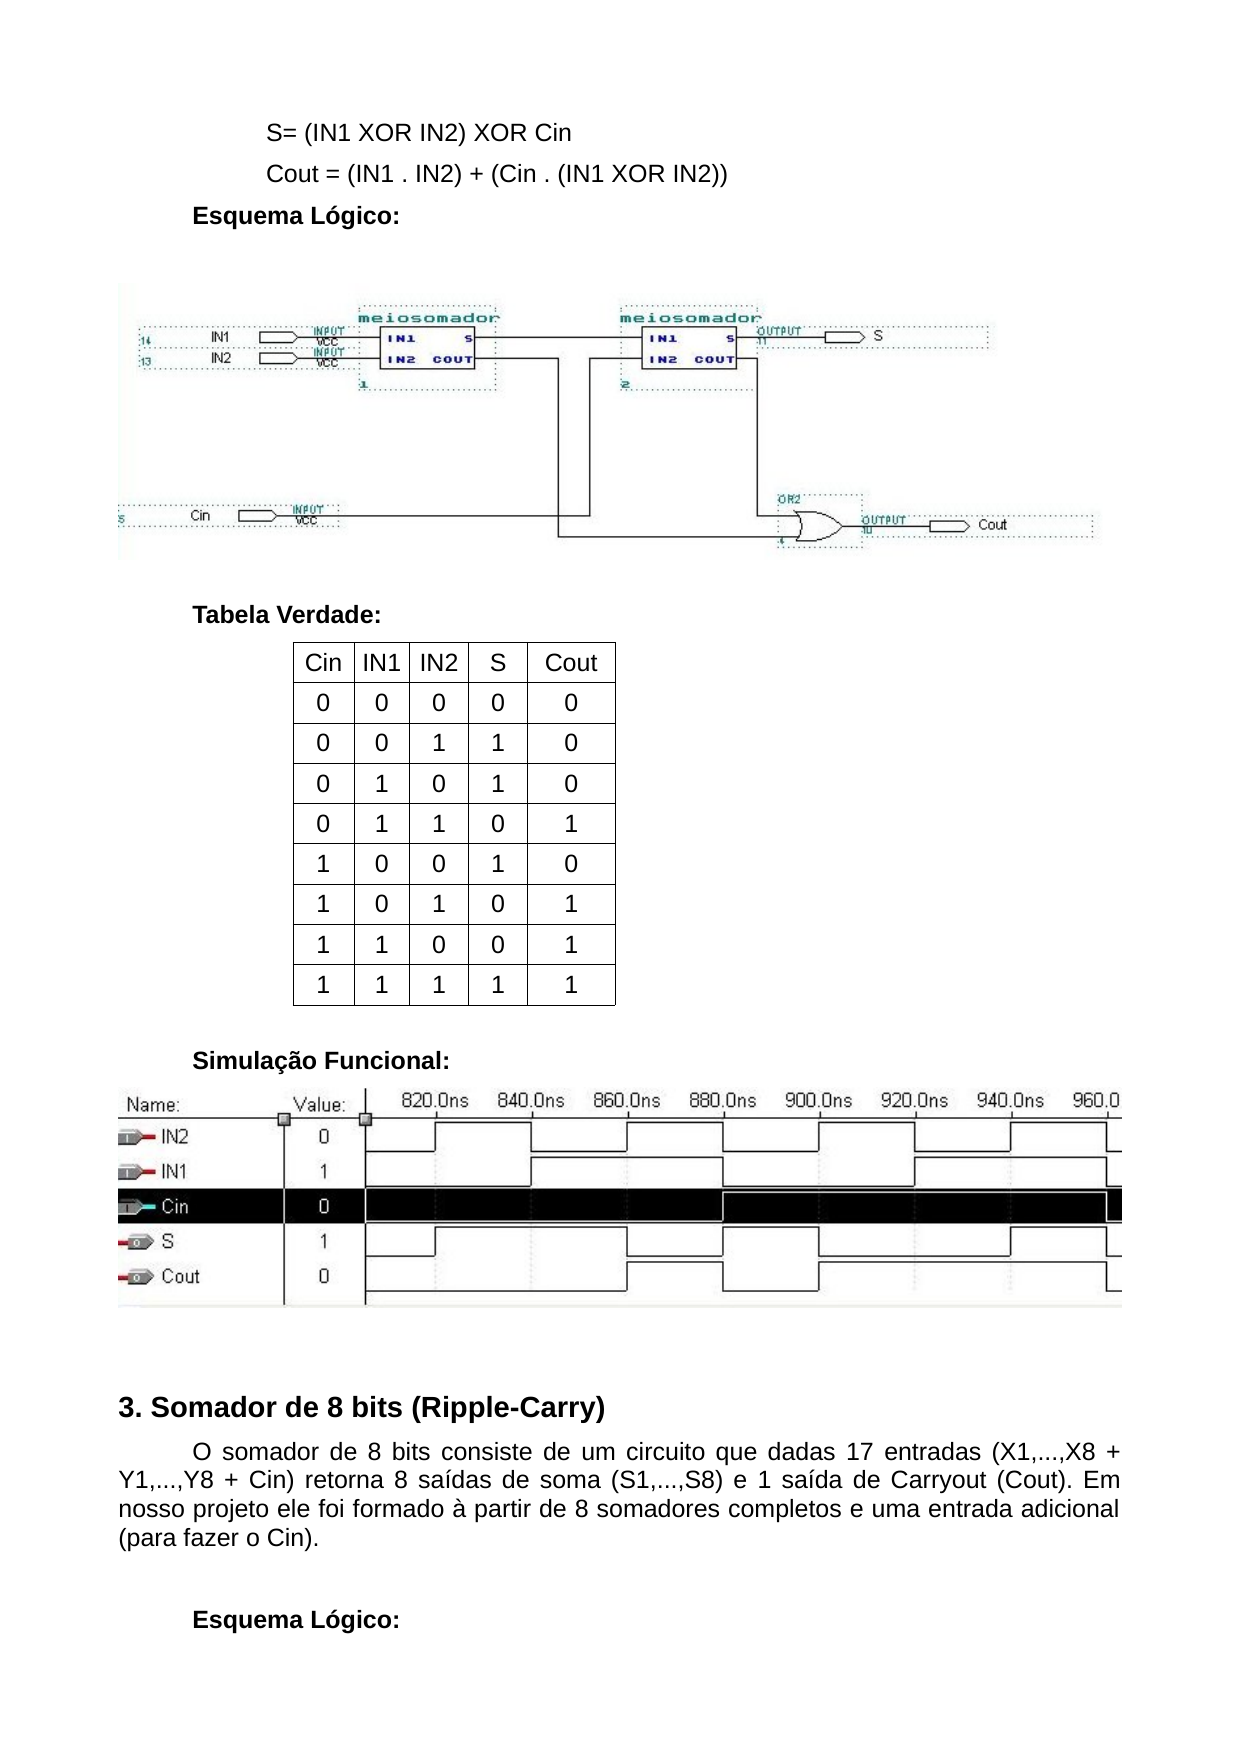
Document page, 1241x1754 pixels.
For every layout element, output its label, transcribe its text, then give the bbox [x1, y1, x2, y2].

table_cell 1 [469, 844, 527, 884]
table_cell 0 [294, 724, 354, 763]
table_cell 0 [469, 683, 527, 722]
table_cell 1 [469, 764, 527, 803]
table_header IN2 [410, 643, 468, 682]
table_header Cin [294, 643, 354, 682]
table_cell 0 [528, 724, 615, 763]
table_cell 0 [294, 804, 354, 843]
table_cell 0 [355, 844, 409, 884]
table_cell 0 [294, 683, 354, 722]
table_cell 1 [528, 885, 615, 924]
table_header S [469, 643, 527, 682]
table_cell 1 [294, 844, 354, 884]
table_cell 0 [528, 764, 615, 803]
table_cell 1 [528, 804, 615, 843]
table_cell 1 [528, 965, 615, 1004]
table_cell 1 [355, 764, 409, 803]
text Cout = (IN1 . IN2) + (Cin . (IN1 XOR IN2)) [118, 159, 1122, 188]
table_cell 0 [469, 804, 527, 843]
table_cell 0 [294, 764, 354, 803]
table_cell 1 [355, 965, 409, 1004]
table_cell 0 [355, 885, 409, 924]
table_cell 1 [294, 925, 354, 964]
table_cell 1 [410, 724, 468, 763]
table_cell 1 [528, 925, 615, 964]
text Esquema Lógico: [118, 201, 1122, 229]
table_cell 0 [410, 844, 468, 884]
text Simulação Funcional: [118, 1046, 1122, 1075]
text S= (IN1 XOR IN2) XOR Cin [118, 118, 1122, 147]
text Tabela Verdade: [118, 601, 1122, 629]
text Esquema Lógico: [118, 1605, 1122, 1634]
text 3. Somador de 8 bits (Ripple-Carry) [118, 1390, 1122, 1424]
picture [118, 1087, 1122, 1308]
table_cell 1 [410, 804, 468, 843]
table_header IN1 [355, 643, 409, 682]
table_cell 1 [355, 925, 409, 964]
table_cell 1 [410, 965, 468, 1004]
table_cell 0 [355, 724, 409, 763]
table_cell 1 [469, 965, 527, 1004]
table_cell 1 [294, 885, 354, 924]
table_cell 0 [355, 683, 409, 722]
table_cell 0 [410, 764, 468, 803]
table_cell 1 [469, 724, 527, 763]
table_cell 0 [528, 683, 615, 722]
table_header Cout [528, 643, 615, 682]
table_cell 0 [469, 925, 527, 964]
table_cell 1 [294, 965, 354, 1004]
table_cell 0 [410, 683, 468, 722]
table_cell 1 [410, 885, 468, 924]
picture [118, 283, 1122, 560]
table_cell 0 [528, 844, 615, 884]
table_cell 0 [410, 925, 468, 964]
table_cell 1 [355, 804, 409, 843]
text O somador de 8 bits consiste de um circuito que dadas 17 entradas (X1,...,X8 + Y1,...,Y8 + Cin) retorna 8 saídas de soma (S1,...,S8) e 1 saída de Carryout (Cout). Em nosso projeto ele foi formado à partir de 8 somadores completos e uma entrada adicional (para fazer o Cin). [118, 1436, 1122, 1551]
table_cell 0 [469, 885, 527, 924]
